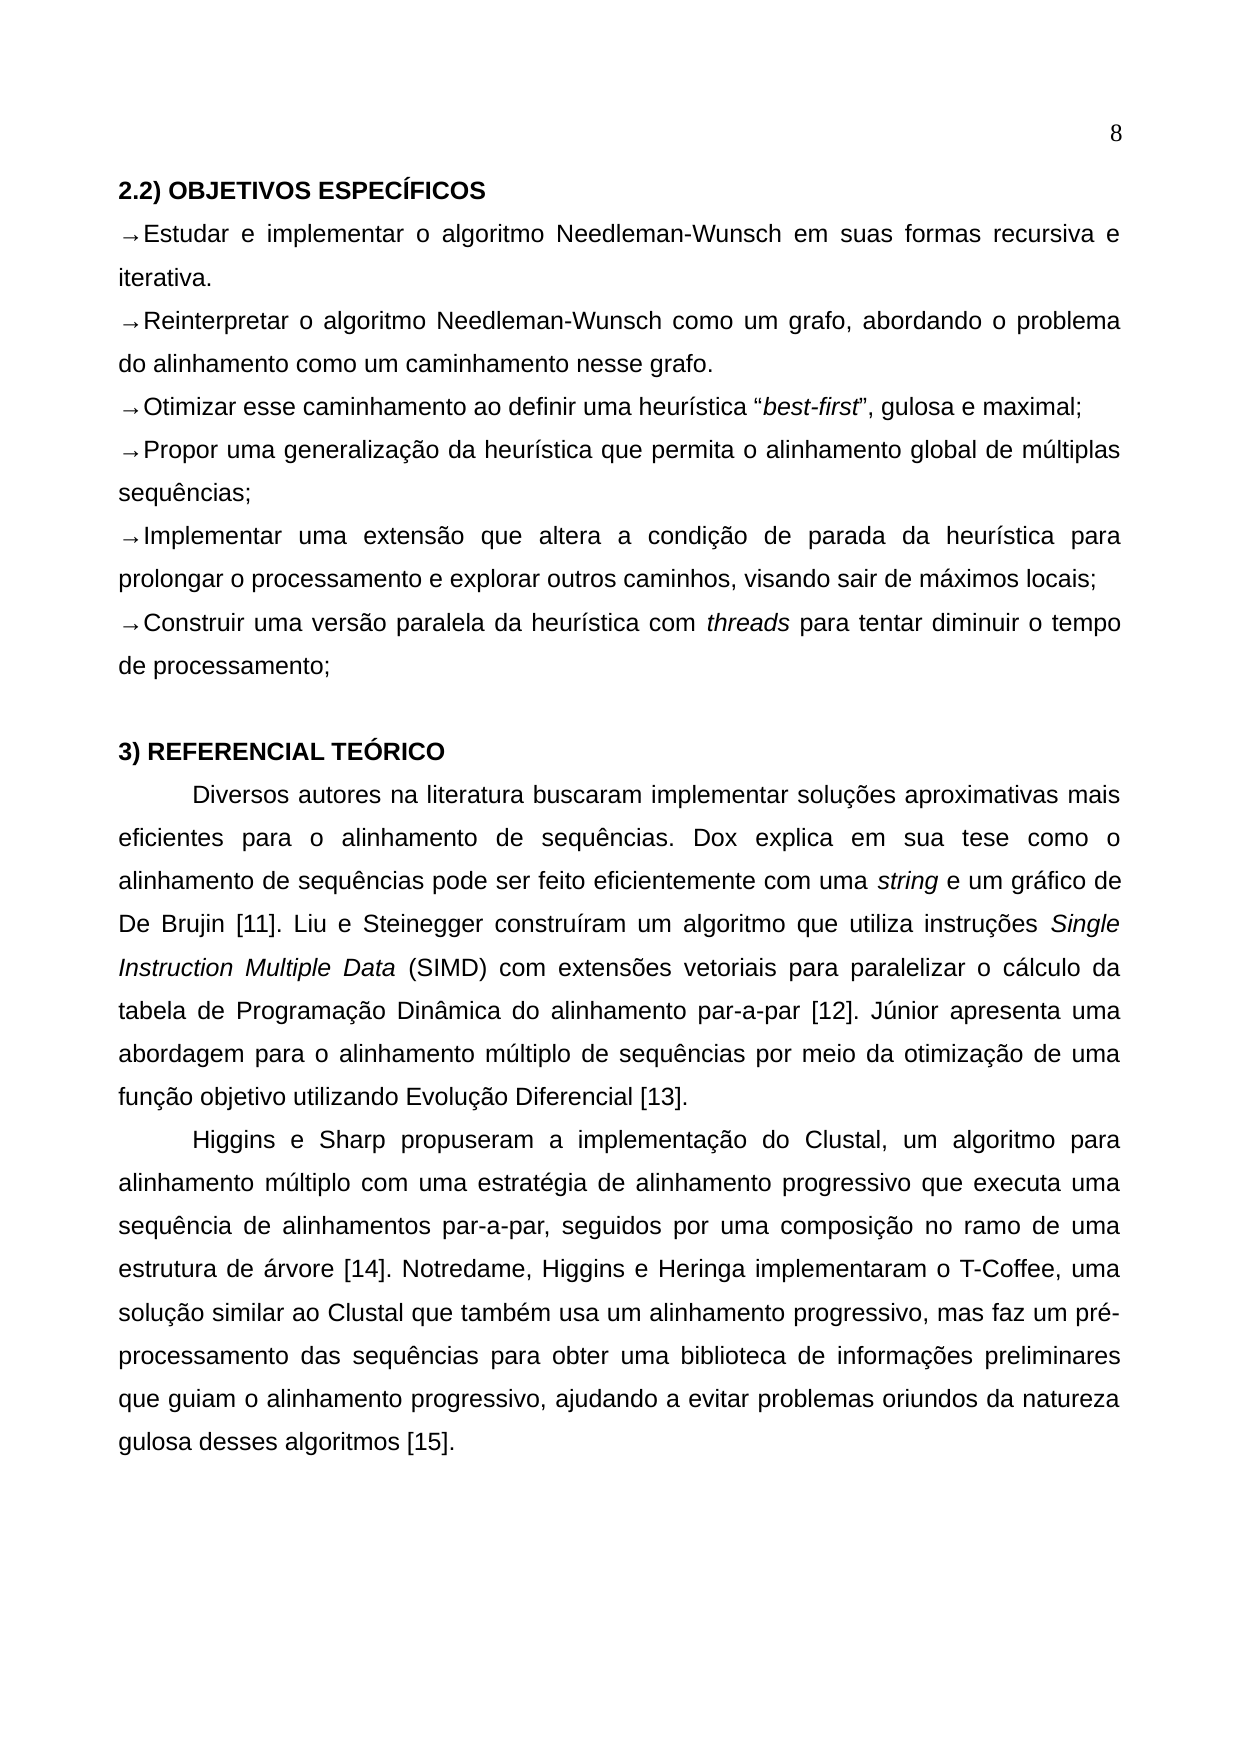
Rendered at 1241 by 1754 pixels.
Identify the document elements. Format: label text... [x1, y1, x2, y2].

text Higgins e Sharp propuseram a implementação do Clustal, um algoritmo para alinhamento múltiplo com uma estratégia de alinhamento progressivo que executa uma sequência de alinhamentos par-a-par, seguidos por uma composição no ramo de uma estrutura de árvore [14]. Notredame, Higgins e Heringa implementaram o T-Coffee, uma solução similar ao Clustal que também usa um alinhamento progressivo, mas faz um pré-processamento das sequências para obter uma biblioteca de informações preliminares que guiam o alinhamento progressivo, ajudando a evitar problemas oriundos da natureza gulosa desses algoritmos [15]. [118, 1125, 1122, 1456]
text →Estudar e implementar o algoritmo Needleman-Wunsch em suas formas recursiva e iterativa. [118, 219, 1122, 291]
text →Otimizar esse caminhamento ao definir uma heurística “best-first”, gulosa e maximal; [118, 392, 1122, 421]
text 2.2) OBJETIVOS ESPECÍFICOS [118, 176, 1122, 205]
text →Propor uma generalização da heurística que permita o alinhamento global de múltiplas sequências; [118, 435, 1122, 507]
text →Implementar uma extensão que altera a condição de parada da heurística para prolongar o processamento e explorar outros caminhos, visando sair de máximos locais; [118, 521, 1122, 593]
text →Reinterpretar o algoritmo Needleman-Wunsch como um grafo, abordando o problema do alinhamento como um caminhamento nesse grafo. [118, 306, 1122, 378]
text →Construir uma versão paralela da heurística com threads para tentar diminuir o tempo de processamento; [118, 608, 1122, 679]
text Diversos autores na literatura buscaram implementar soluções aproximativas mais eficientes para o alinhamento de sequências. Dox explica em sua tese como o alinhamento de sequências pode ser feito eficientemente com uma string e um gráfico de De Brujin [11]. Liu e Steinegger construíram um algoritmo que utiliza instruções Single Instruction Multiple Data (SIMD) com extensões vetoriais para paralelizar o cálculo da tabela de Programação Dinâmica do alinhamento par-a-par [12]. Júnior apresenta uma abordagem para o alinhamento múltiplo de sequências por meio da otimização de uma função objetivo utilizando Evolução Diferencial [13]. [118, 780, 1122, 1111]
text 3) REFERENCIAL TEÓRICO [118, 737, 1122, 766]
